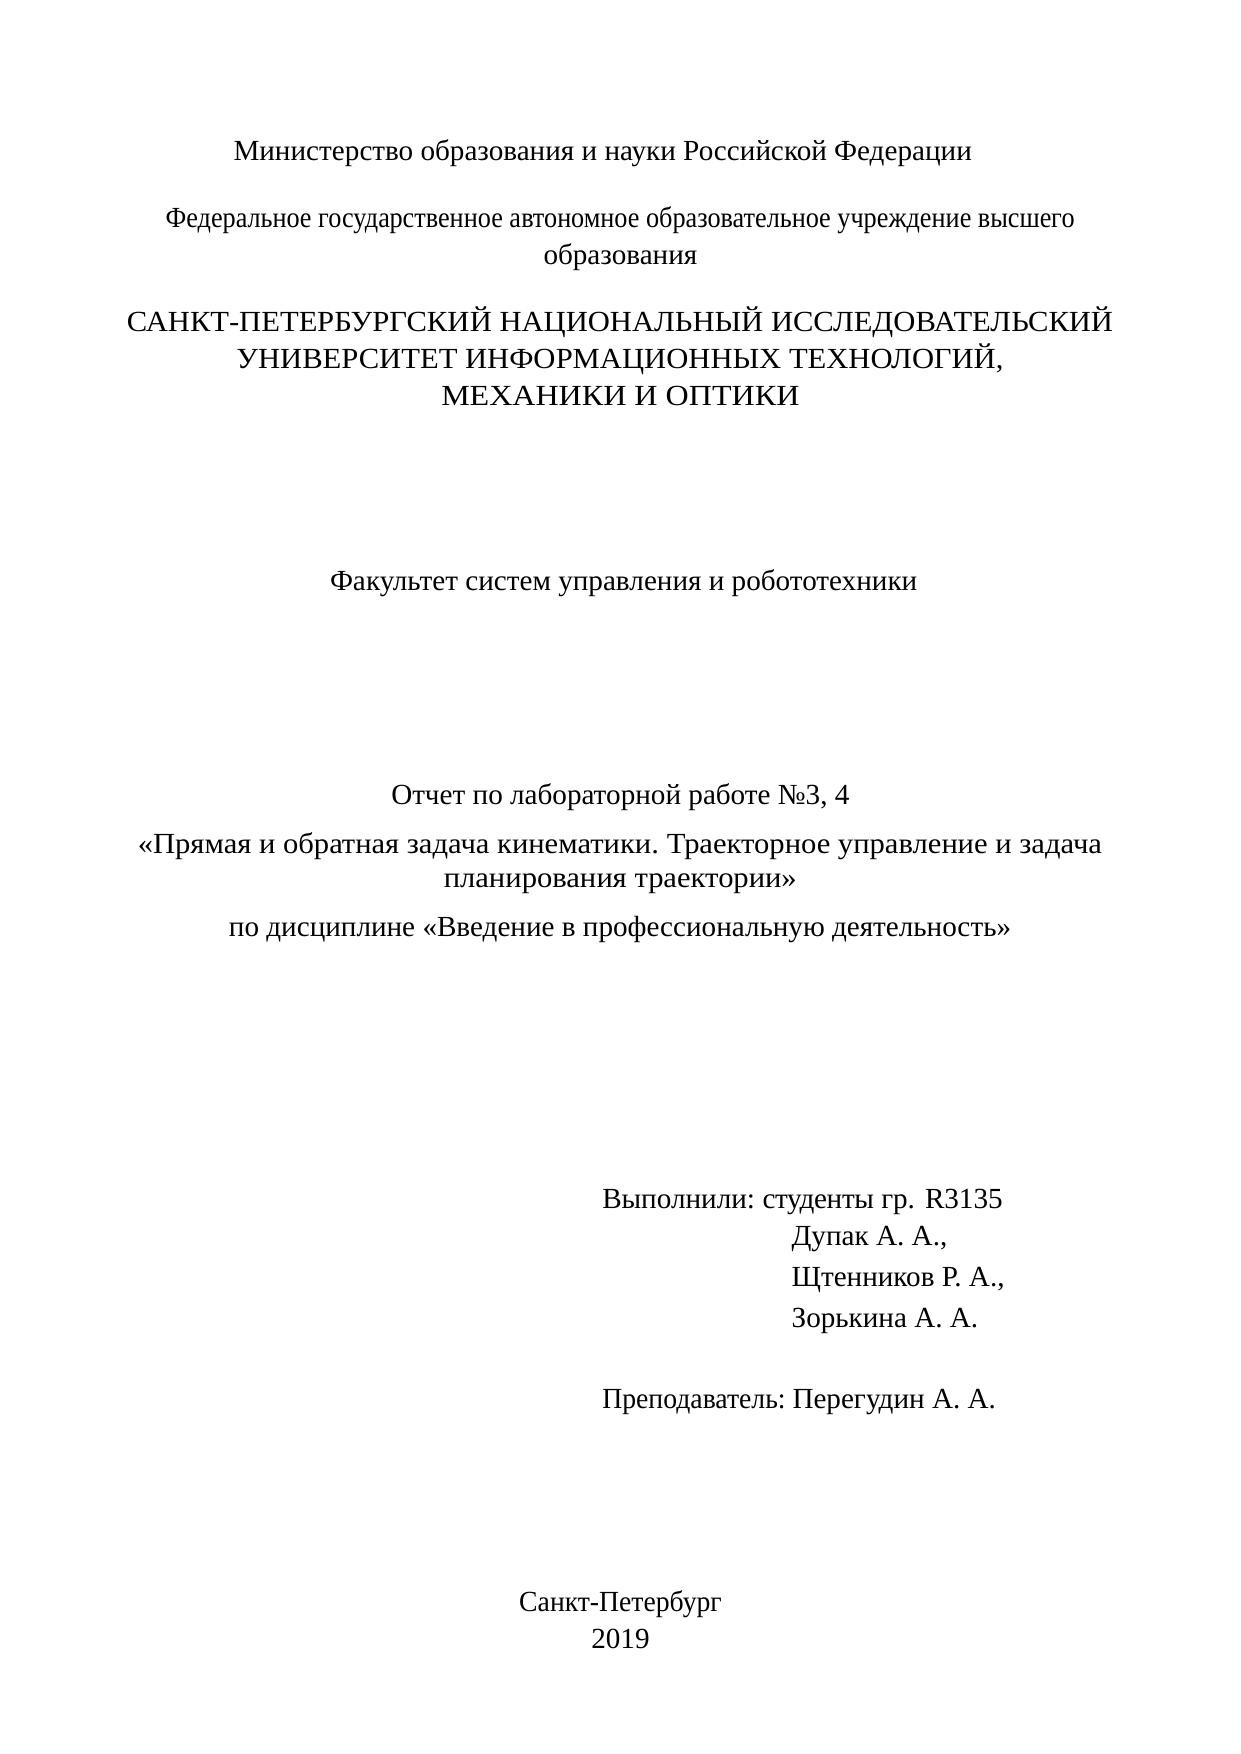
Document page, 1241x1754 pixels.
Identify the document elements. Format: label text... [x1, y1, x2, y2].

text Отчет по лабораторной работе №3, 4 [107, 777, 1133, 811]
text Щтенников Р. А., [769, 1259, 1026, 1293]
text Министерство образования и науки Российской Федерации [233, 133, 1194, 167]
text по дисциплине «Введение в профессиональную деятельность» [107, 909, 1133, 943]
text МЕХАНИКИ И ОПТИКИ [107, 378, 1133, 411]
text Санкт-Петербург 2019 [509, 1584, 731, 1655]
text Преподаватель: Перегудин А. А. [602, 1381, 1026, 1415]
text Зорькина А. А. [694, 1300, 1026, 1333]
text «Прямая и обратная задача кинематики. Траекторное управление и задача планирования траектории» [107, 827, 1133, 894]
text Выполнили: студенты гр. R3135 [602, 1181, 1194, 1215]
text Факультет систем управления и робототехники [107, 563, 1140, 596]
text Федеральное государственное автономное образовательное учреждение высшего образования [107, 200, 1133, 271]
text Дупак А. А., [694, 1218, 1026, 1252]
text САНКТ-ПЕТЕРБУРГСКИЙ НАЦИОНАЛЬНЫЙ ИССЛЕДОВАТЕЛЬСКИЙ УНИВЕРСИТЕТ ИНФОРМАЦИОННЫХ ТЕХНОЛОГИЙ, [107, 304, 1133, 374]
